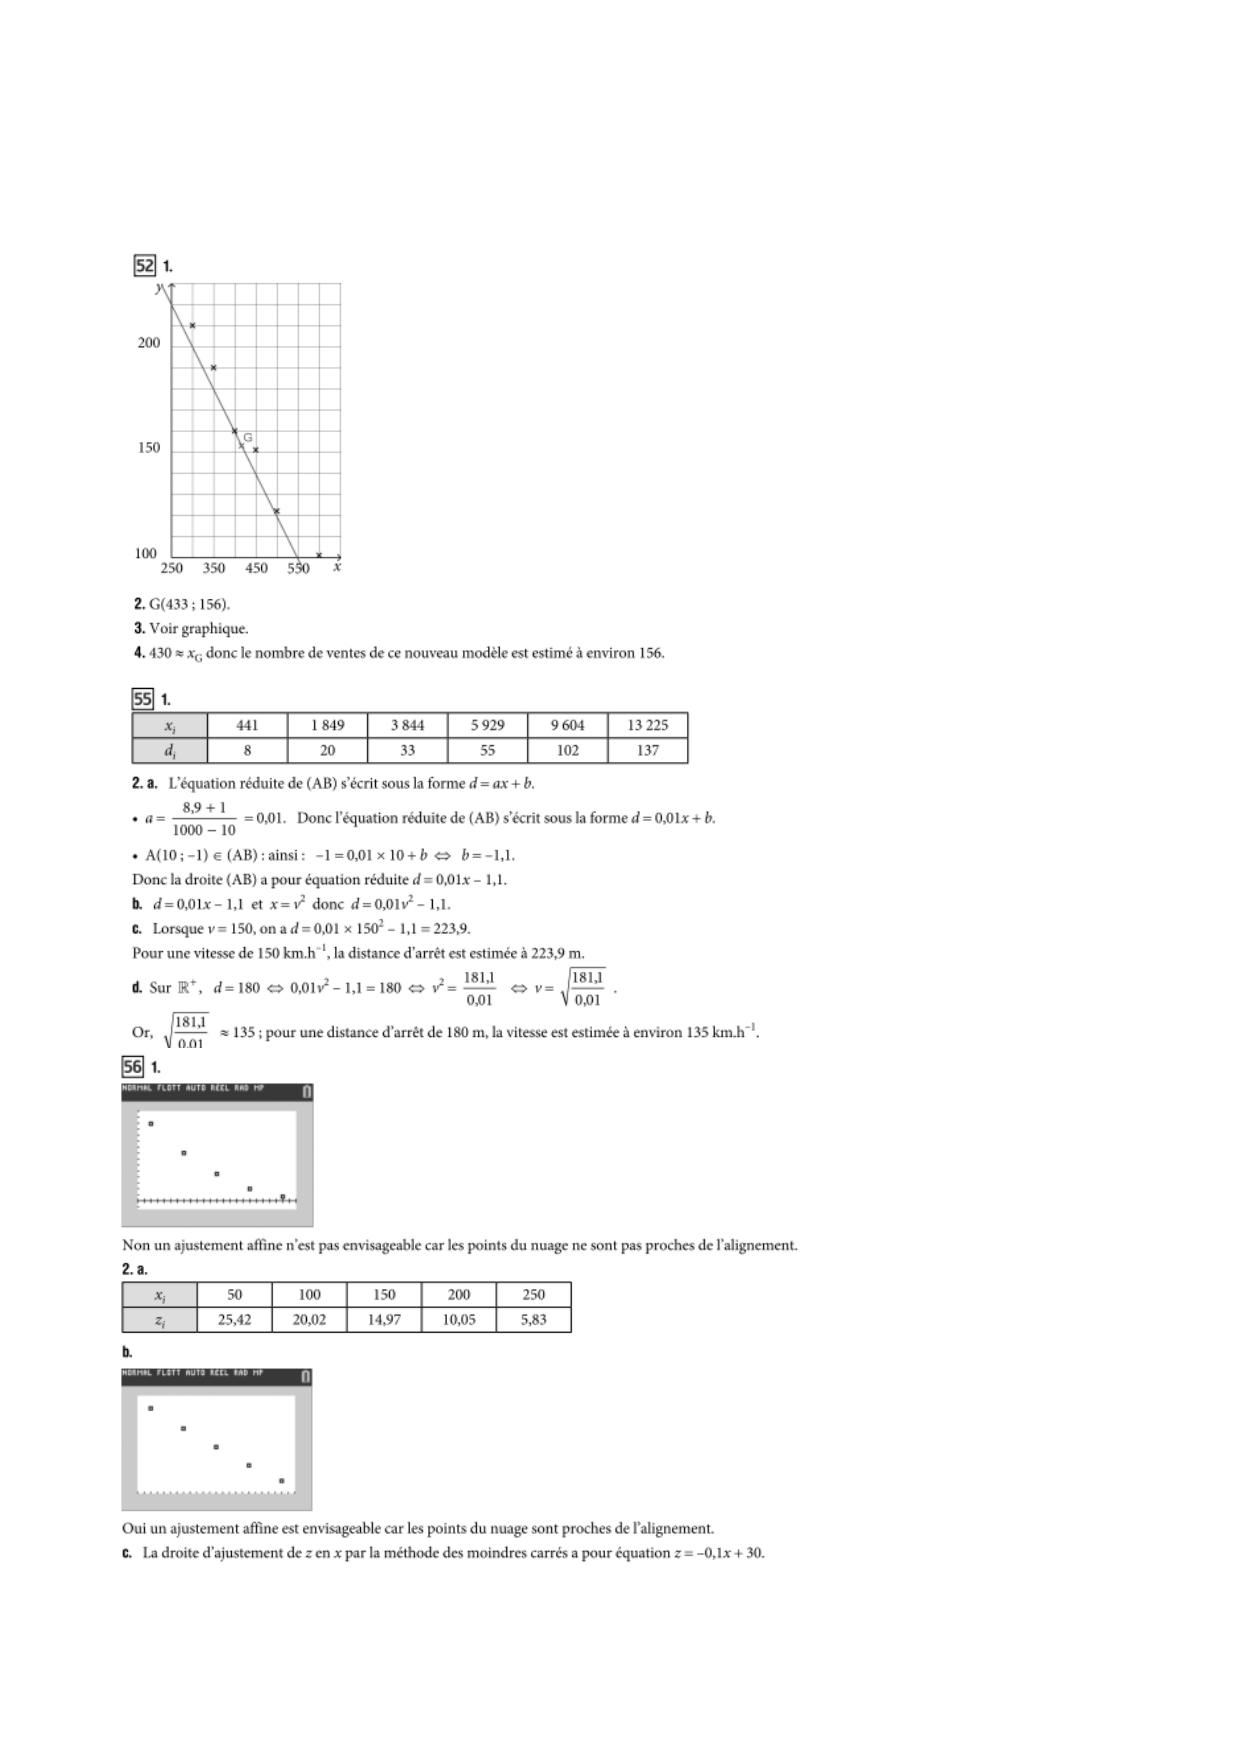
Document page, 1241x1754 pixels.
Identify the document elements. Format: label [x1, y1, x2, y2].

picture [118, 241, 810, 673]
picture [113, 677, 854, 1572]
